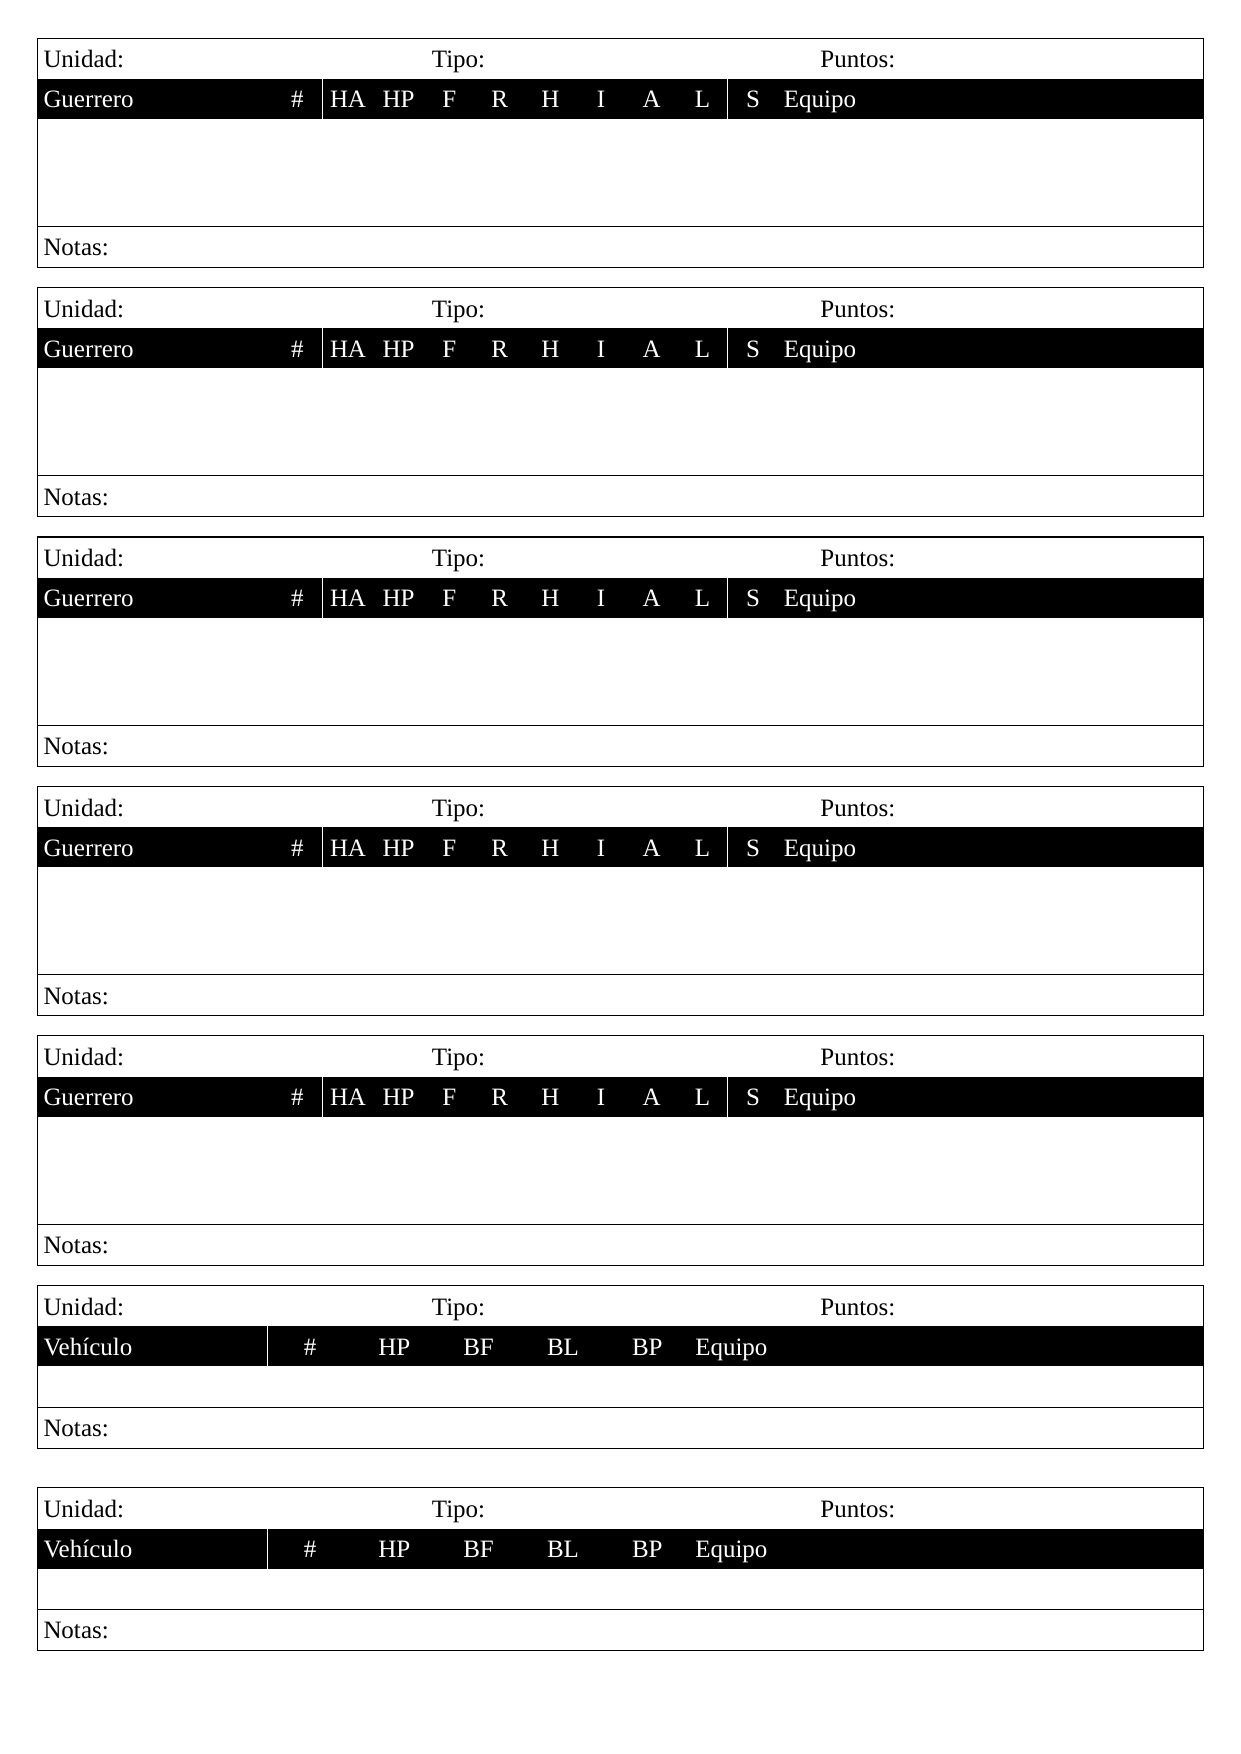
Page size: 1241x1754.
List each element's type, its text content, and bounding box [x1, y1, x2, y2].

table_header HA [323, 827, 373, 867]
table_cell [677, 190, 727, 226]
table_cell [373, 369, 424, 404]
table_header HA [323, 1077, 373, 1117]
table_header A [626, 827, 677, 867]
table_header [373, 618, 424, 653]
table_cell [323, 404, 373, 439]
table_header R [474, 328, 525, 368]
table_cell [677, 404, 727, 439]
table_cell [424, 903, 474, 938]
table_cell [778, 654, 1203, 689]
table_header H [525, 827, 576, 867]
table_header Unidad: [38, 1286, 426, 1326]
table_cell [38, 939, 272, 974]
table_cell [272, 689, 322, 724]
table_header [626, 1117, 677, 1152]
table_header Guerrero [38, 1077, 272, 1117]
table_cell [268, 1366, 352, 1407]
table_cell [525, 689, 576, 724]
table_header [677, 618, 727, 653]
table_cell [677, 903, 727, 938]
table_cell [778, 155, 1203, 190]
table_header BF [436, 1326, 521, 1366]
table_cell [576, 939, 626, 974]
table_header S [728, 79, 778, 119]
table_header Puntos: [815, 787, 1203, 827]
table_header [373, 868, 424, 903]
table_header Equipo [778, 328, 1203, 368]
table_header S [728, 578, 778, 618]
table_cell [626, 1153, 677, 1188]
table_header Puntos: [815, 1286, 1203, 1326]
table_header I [576, 1077, 626, 1117]
table_header [38, 618, 272, 653]
table_header HA [323, 79, 373, 119]
table_cell [677, 689, 727, 724]
table_header [728, 868, 778, 903]
table_header HP [352, 1326, 436, 1366]
table_header Notas: [38, 975, 1203, 1015]
table_header [272, 1117, 322, 1152]
table_cell [474, 1153, 525, 1188]
table_cell [323, 440, 373, 475]
table_header [677, 868, 727, 903]
table_header H [525, 328, 576, 368]
table_header HP [373, 1077, 424, 1117]
table_cell [778, 939, 1203, 974]
table_cell [323, 369, 373, 404]
table_cell [576, 440, 626, 475]
table_cell [323, 190, 373, 226]
table_header [576, 1117, 626, 1152]
table_header [38, 1117, 272, 1152]
table_cell [424, 939, 474, 974]
table_cell [38, 369, 272, 404]
table_cell [626, 939, 677, 974]
table_cell [424, 190, 474, 226]
table_header L [677, 79, 727, 119]
table_cell [728, 369, 778, 404]
table_cell [436, 1366, 521, 1407]
table_header HP [373, 827, 424, 867]
table_cell [525, 903, 576, 938]
table_cell [525, 440, 576, 475]
table_cell [576, 119, 626, 154]
table_cell [576, 404, 626, 439]
table_header Tipo: [426, 39, 814, 79]
table_header F [424, 578, 474, 618]
table_cell [373, 1188, 424, 1223]
table_cell [474, 155, 525, 190]
table_cell [576, 654, 626, 689]
table_cell [626, 190, 677, 226]
table_cell [778, 689, 1203, 724]
table_cell [38, 654, 272, 689]
table_cell [525, 1153, 576, 1188]
table_header Notas: [38, 227, 1203, 267]
table_cell [521, 1366, 605, 1407]
table_cell [677, 155, 727, 190]
table_cell [272, 654, 322, 689]
table_cell [373, 654, 424, 689]
table_header [38, 868, 272, 903]
table_header [576, 868, 626, 903]
table_header Unidad: [38, 1036, 426, 1077]
table_header [525, 868, 576, 903]
table_cell [576, 689, 626, 724]
table_cell [424, 1153, 474, 1188]
table_cell [272, 440, 322, 475]
table_cell [424, 369, 474, 404]
table_cell [373, 440, 424, 475]
table_cell [525, 369, 576, 404]
table_header # [272, 1077, 322, 1117]
table_header Equipo [689, 1529, 1203, 1569]
table_cell [323, 689, 373, 724]
table_header # [268, 1529, 352, 1569]
table_cell [525, 119, 576, 154]
table_header S [728, 827, 778, 867]
table_cell [728, 190, 778, 226]
table_header [525, 618, 576, 653]
table_cell [38, 404, 272, 439]
table_header S [728, 1077, 778, 1117]
table_header [323, 868, 373, 903]
table_header F [424, 79, 474, 119]
table_header [728, 1117, 778, 1152]
table_cell [728, 119, 778, 154]
table_cell [352, 1366, 436, 1407]
table_cell [323, 654, 373, 689]
table_header I [576, 328, 626, 368]
table_header HP [373, 578, 424, 618]
table_cell [272, 119, 322, 154]
table_cell [323, 903, 373, 938]
table_cell [38, 1188, 272, 1223]
table_header [474, 868, 525, 903]
table_cell [576, 1188, 626, 1223]
table_cell [474, 689, 525, 724]
table_header Equipo [689, 1326, 1203, 1366]
table_header [778, 1117, 1203, 1152]
table_cell [728, 440, 778, 475]
table_header HA [323, 328, 373, 368]
table_cell [677, 369, 727, 404]
table_cell [272, 155, 322, 190]
table_cell [525, 654, 576, 689]
table_cell [525, 404, 576, 439]
table_cell [272, 939, 322, 974]
table_cell [38, 119, 272, 154]
table_cell [272, 903, 322, 938]
table_cell [626, 404, 677, 439]
table_header Puntos: [815, 39, 1203, 79]
table_cell [424, 155, 474, 190]
table_cell [677, 939, 727, 974]
table_cell [474, 1188, 525, 1223]
table_header L [677, 578, 727, 618]
table_cell [323, 939, 373, 974]
table_cell [474, 404, 525, 439]
table_header Puntos: [815, 1488, 1203, 1528]
table_cell [272, 1188, 322, 1223]
table_cell [38, 903, 272, 938]
table_header [323, 618, 373, 653]
table_cell [373, 903, 424, 938]
table_header Tipo: [426, 1488, 814, 1528]
table_header A [626, 1077, 677, 1117]
table_header [474, 1117, 525, 1152]
table_header Puntos: [815, 288, 1203, 328]
table_cell [424, 689, 474, 724]
table_header BP [605, 1529, 689, 1569]
table_header [323, 1117, 373, 1152]
table_cell [778, 119, 1203, 154]
table_cell [778, 190, 1203, 226]
table_cell [323, 155, 373, 190]
table_header Unidad: [38, 787, 426, 827]
table_header [352, 1569, 436, 1609]
table_header [521, 1569, 605, 1609]
table_cell [38, 1153, 272, 1188]
table_cell [778, 1188, 1203, 1223]
table_header [689, 1569, 1203, 1609]
table_cell [424, 1188, 474, 1223]
table_cell [677, 119, 727, 154]
table_header [778, 868, 1203, 903]
table_header I [576, 578, 626, 618]
table_header H [525, 578, 576, 618]
table_header [525, 1117, 576, 1152]
table_header [576, 618, 626, 653]
table_header R [474, 1077, 525, 1117]
table_header [677, 1117, 727, 1152]
table_header BL [521, 1326, 605, 1366]
table_header Puntos: [815, 538, 1203, 578]
table_header [605, 1569, 689, 1609]
table_cell [576, 190, 626, 226]
table_cell [728, 1153, 778, 1188]
table_cell [778, 903, 1203, 938]
table_header A [626, 328, 677, 368]
table_header Unidad: [38, 288, 426, 328]
table_cell [728, 155, 778, 190]
table_header Equipo [778, 578, 1203, 618]
table_header Guerrero [38, 578, 272, 618]
table_header HP [373, 79, 424, 119]
table_cell [728, 404, 778, 439]
table_cell [728, 939, 778, 974]
table_header # [272, 827, 322, 867]
table_header Puntos: [815, 1036, 1203, 1077]
table_cell [373, 404, 424, 439]
table_header [373, 1117, 424, 1152]
table_cell [474, 654, 525, 689]
table_header [424, 1117, 474, 1152]
table_header Tipo: [426, 787, 814, 827]
table_header R [474, 79, 525, 119]
table_cell [474, 190, 525, 226]
table_cell [323, 1188, 373, 1223]
table_header Notas: [38, 1408, 1203, 1448]
table_header HA [323, 578, 373, 618]
table_cell [373, 1153, 424, 1188]
table_cell [525, 155, 576, 190]
table_header # [272, 578, 322, 618]
table_header R [474, 578, 525, 618]
table_cell [728, 1188, 778, 1223]
table_header [272, 868, 322, 903]
table_cell [576, 1153, 626, 1188]
table_cell [677, 440, 727, 475]
table_header [38, 1569, 267, 1609]
table_header BP [605, 1326, 689, 1366]
table_cell [626, 155, 677, 190]
table_cell [525, 190, 576, 226]
table_cell [677, 654, 727, 689]
table_header [626, 618, 677, 653]
table_header Vehículo [38, 1326, 267, 1366]
table_header Equipo [778, 79, 1203, 119]
table_header # [268, 1326, 352, 1366]
table_header Notas: [38, 476, 1203, 516]
table_header Tipo: [426, 1036, 814, 1077]
table_header [268, 1569, 352, 1609]
table_cell [38, 1366, 267, 1407]
table_cell [272, 190, 322, 226]
table_header BL [521, 1529, 605, 1569]
table_cell [38, 440, 272, 475]
table_header HP [373, 328, 424, 368]
table_header Guerrero [38, 827, 272, 867]
table_cell [576, 155, 626, 190]
table_cell [626, 119, 677, 154]
table_header HP [352, 1529, 436, 1569]
table_cell [272, 404, 322, 439]
table_header # [272, 328, 322, 368]
table_header Tipo: [426, 1286, 814, 1326]
table_cell [373, 939, 424, 974]
table_cell [778, 404, 1203, 439]
table_header [728, 618, 778, 653]
table_cell [424, 440, 474, 475]
table_cell [605, 1366, 689, 1407]
table_cell [474, 440, 525, 475]
table_header F [424, 1077, 474, 1117]
table_cell [38, 190, 272, 226]
table_cell [474, 119, 525, 154]
table_header Unidad: [38, 1488, 426, 1528]
table_header I [576, 79, 626, 119]
table_header Tipo: [426, 538, 814, 578]
table_cell [626, 440, 677, 475]
table_cell [728, 654, 778, 689]
table_header Unidad: [38, 39, 426, 79]
table_cell [373, 119, 424, 154]
table_header S [728, 328, 778, 368]
table_header Equipo [778, 827, 1203, 867]
table_cell [626, 903, 677, 938]
table_cell [474, 939, 525, 974]
table_header Equipo [778, 1077, 1203, 1117]
table_cell [728, 689, 778, 724]
table_cell [626, 369, 677, 404]
table_cell [525, 1188, 576, 1223]
table_cell [424, 119, 474, 154]
table_cell [323, 119, 373, 154]
table_cell [474, 369, 525, 404]
table_header [272, 618, 322, 653]
table_header H [525, 1077, 576, 1117]
table_header Unidad: [38, 538, 426, 578]
table_header [778, 618, 1203, 653]
table_cell [778, 369, 1203, 404]
table_header H [525, 79, 576, 119]
table_header F [424, 827, 474, 867]
table_header Tipo: [426, 288, 814, 328]
table_cell [626, 1188, 677, 1223]
table_header Notas: [38, 1610, 1203, 1650]
table_header Guerrero [38, 79, 272, 119]
table_header L [677, 328, 727, 368]
table_cell [38, 689, 272, 724]
table_header Notas: [38, 726, 1203, 766]
table_cell [373, 190, 424, 226]
table_cell [689, 1366, 1203, 1407]
table_header L [677, 1077, 727, 1117]
table_header F [424, 328, 474, 368]
table_cell [373, 155, 424, 190]
table_header Guerrero [38, 328, 272, 368]
table_header [424, 868, 474, 903]
table_header Notas: [38, 1225, 1203, 1265]
table_cell [626, 654, 677, 689]
table_header I [576, 827, 626, 867]
table_header # [272, 79, 322, 119]
table_header Vehículo [38, 1529, 267, 1569]
table_cell [525, 939, 576, 974]
table_cell [677, 1188, 727, 1223]
table_cell [272, 369, 322, 404]
table_cell [323, 1153, 373, 1188]
table_cell [424, 404, 474, 439]
table_cell [272, 1153, 322, 1188]
table_cell [778, 440, 1203, 475]
table_header A [626, 79, 677, 119]
table_cell [728, 903, 778, 938]
table_header R [474, 827, 525, 867]
table_header BF [436, 1529, 521, 1569]
table_cell [373, 689, 424, 724]
table_header L [677, 827, 727, 867]
table_cell [424, 654, 474, 689]
table_cell [576, 369, 626, 404]
table_header [474, 618, 525, 653]
table_header [436, 1569, 521, 1609]
table_cell [778, 1153, 1203, 1188]
table_header [626, 868, 677, 903]
table_cell [38, 155, 272, 190]
table_cell [576, 903, 626, 938]
table_header [424, 618, 474, 653]
table_cell [474, 903, 525, 938]
table_cell [626, 689, 677, 724]
table_header A [626, 578, 677, 618]
table_cell [677, 1153, 727, 1188]
